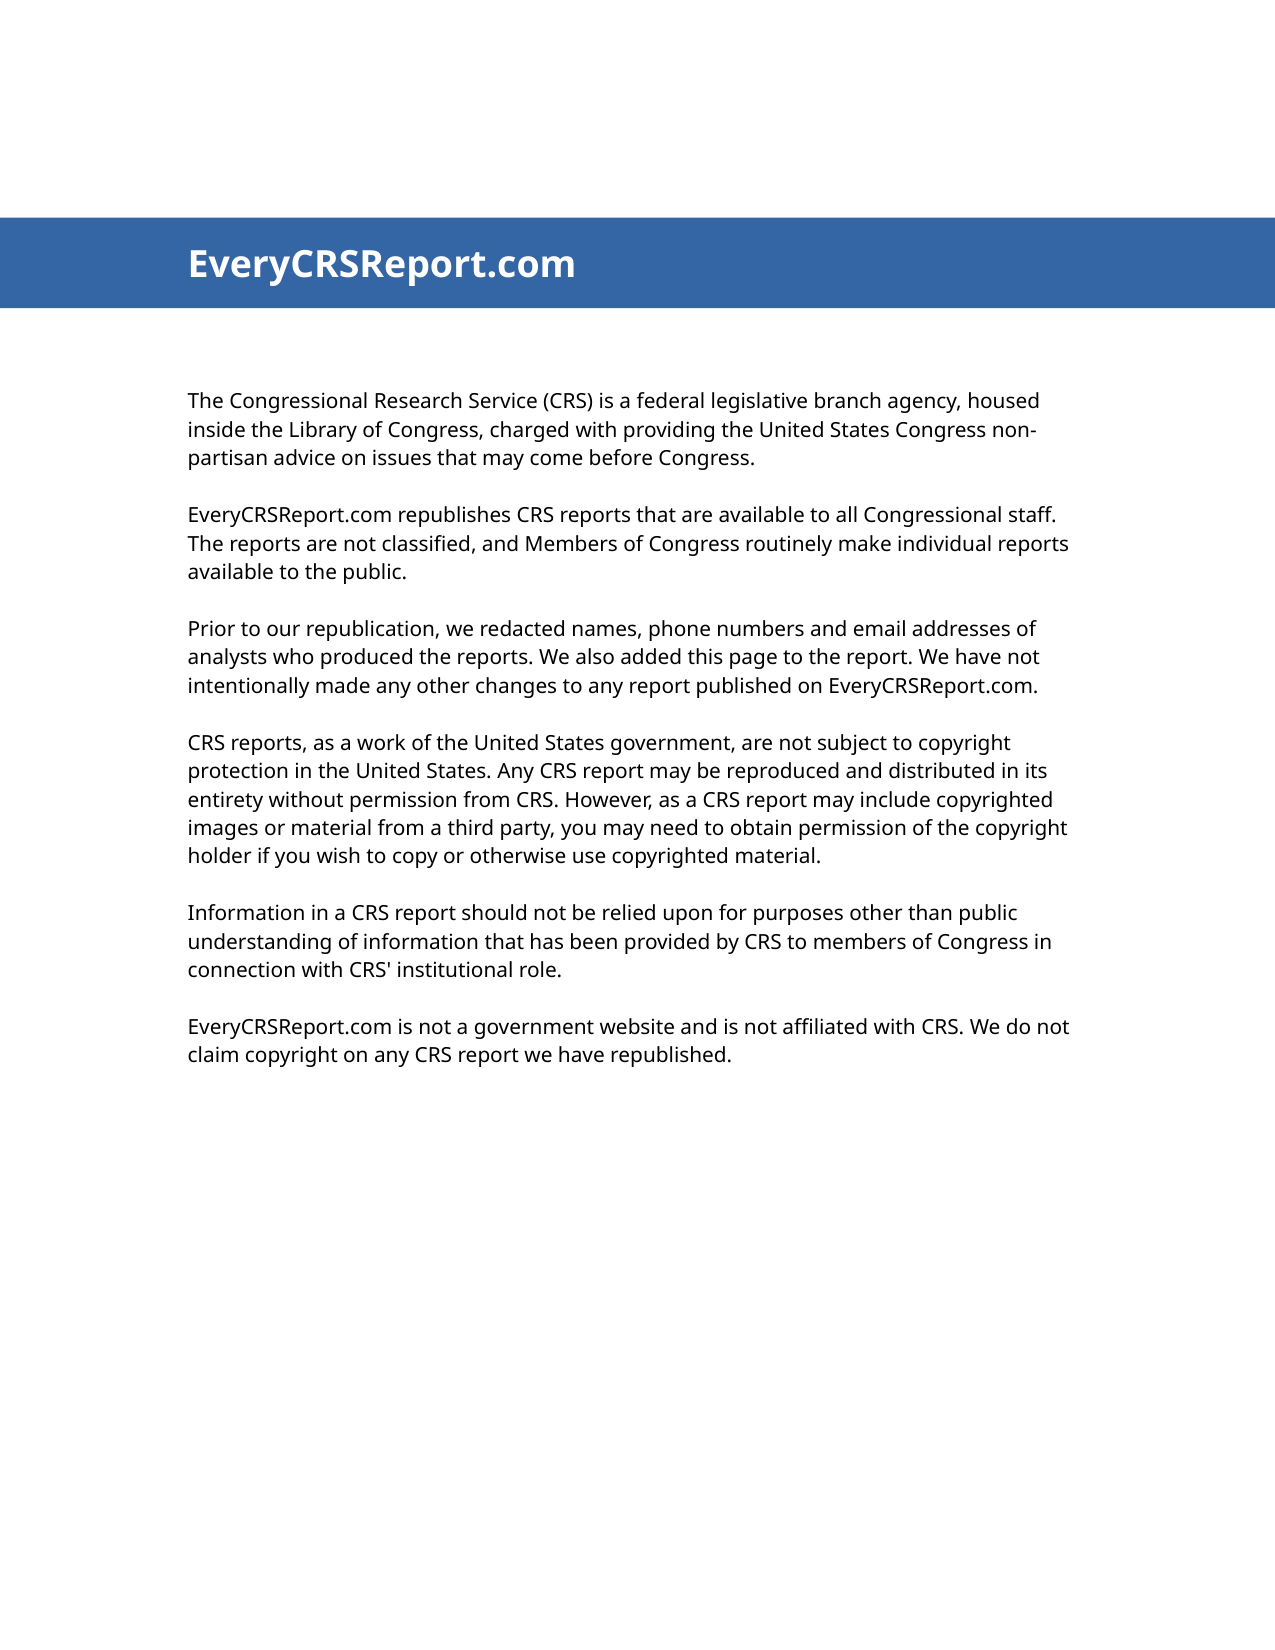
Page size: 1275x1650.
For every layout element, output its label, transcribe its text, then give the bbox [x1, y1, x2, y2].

text EveryCRSReport.com republishes CRS reports that are available to all Congressional staff. The reports are not classified, and Members of Congress routinely make individual reports available to the public. [187, 500, 1087, 586]
text Prior to our republication, we redacted names, phone numbers and email addresses of analysts who produced the reports. We also added this page to the report. We have not intentionally made any other changes to any report published on EveryCRSReport.com. [187, 614, 1087, 699]
text CRS reports, as a work of the United States government, are not subject to copyright protection in the United States. Any CRS report may be reproduced and distributed in its entirety without permission from CRS. However, as a CRS report may include copyrighted images or material from a third party, you may need to obtain permission of the copyright holder if you wish to copy or otherwise use copyrighted material. [187, 728, 1087, 870]
text The Congressional Research Service (CRS) is a federal legislative branch agency, housed inside the Library of Congress, charged with providing the United States Congress non-partisan advice on issues that may come before Congress. [187, 387, 1087, 472]
text EveryCRSReport.com is not a government website and is not affiliated with CRS. We do not claim copyright on any CRS report we have republished. [187, 1012, 1087, 1069]
text Information in a CRS report should not be relied upon for purposes other than public understanding of information that has been provided by CRS to members of Congress in connection with CRS' institutional role. [187, 898, 1087, 984]
